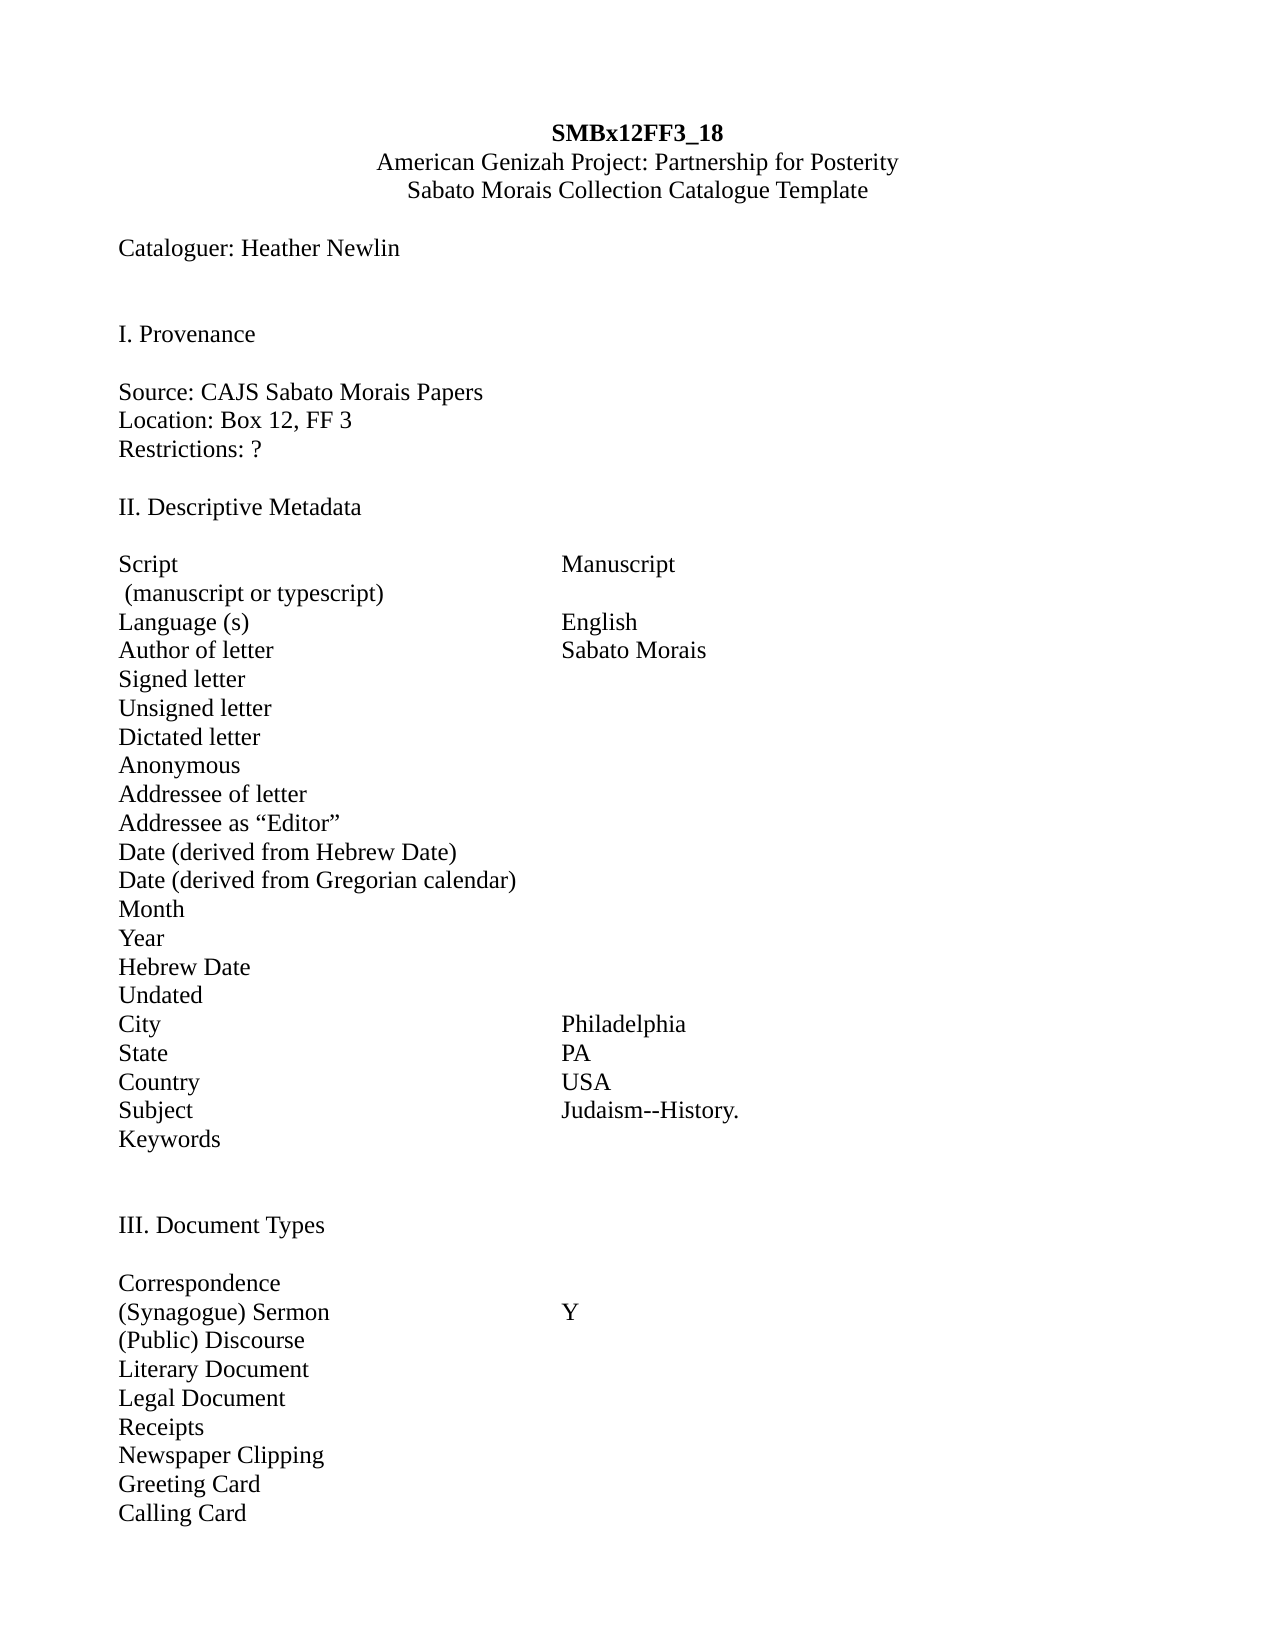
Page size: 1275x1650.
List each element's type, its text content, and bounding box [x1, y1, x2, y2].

text Undated [118, 981, 1157, 1009]
text City Philadelphia [118, 1009, 1157, 1038]
text Keywords [118, 1124, 1157, 1153]
text Date (derived from Hebrew Date) [118, 837, 1157, 866]
text Country USA [118, 1067, 1157, 1096]
text Source: CAJS Sabato Morais Papers [118, 377, 1157, 406]
text Literary Document [118, 1354, 1157, 1383]
text Author of letter Sabato Morais [118, 636, 1157, 664]
text Newspaper Clipping [118, 1441, 1157, 1469]
text II. Descriptive Metadata [118, 492, 1157, 521]
text Correspondence [118, 1268, 1157, 1297]
text Location: Box 12, FF 3 [118, 406, 1157, 434]
text Hebrew Date [118, 952, 1157, 981]
text State PA [118, 1038, 1157, 1067]
text American Genizah Project: Partnership for Posterity [118, 147, 1157, 176]
text Calling Card [118, 1498, 1157, 1527]
text Greeting Card [118, 1469, 1157, 1498]
text Restrictions: ? [118, 434, 1157, 463]
text (Synagogue) Sermon Y [118, 1297, 1157, 1326]
text SMBx12FF3_18 [118, 118, 1157, 147]
text Anonymous [118, 751, 1157, 779]
text Signed letter [118, 664, 1157, 693]
text Dictated letter [118, 722, 1157, 751]
text (Public) Discourse [118, 1326, 1157, 1354]
text Date (derived from Gregorian calendar) [118, 866, 1157, 894]
text Sabato Morais Collection Catalogue Template [118, 176, 1157, 204]
text Addressee as “Editor” [118, 808, 1157, 837]
text Legal Document [118, 1383, 1157, 1412]
text Year [118, 923, 1157, 952]
text Subject Judaism--History. [118, 1096, 1157, 1124]
text Script Manuscript [118, 549, 1157, 578]
text Receipts [118, 1412, 1157, 1441]
text Cataloguer: Heather Newlin [118, 233, 1157, 262]
text Unsigned letter [118, 693, 1157, 722]
text (manuscript or typescript) [118, 578, 1157, 607]
text Month [118, 894, 1157, 923]
text III. Document Types [118, 1211, 1157, 1239]
text Language (s) English [118, 607, 1157, 636]
text I. Provenance [118, 319, 1157, 348]
text Addressee of letter [118, 779, 1157, 808]
